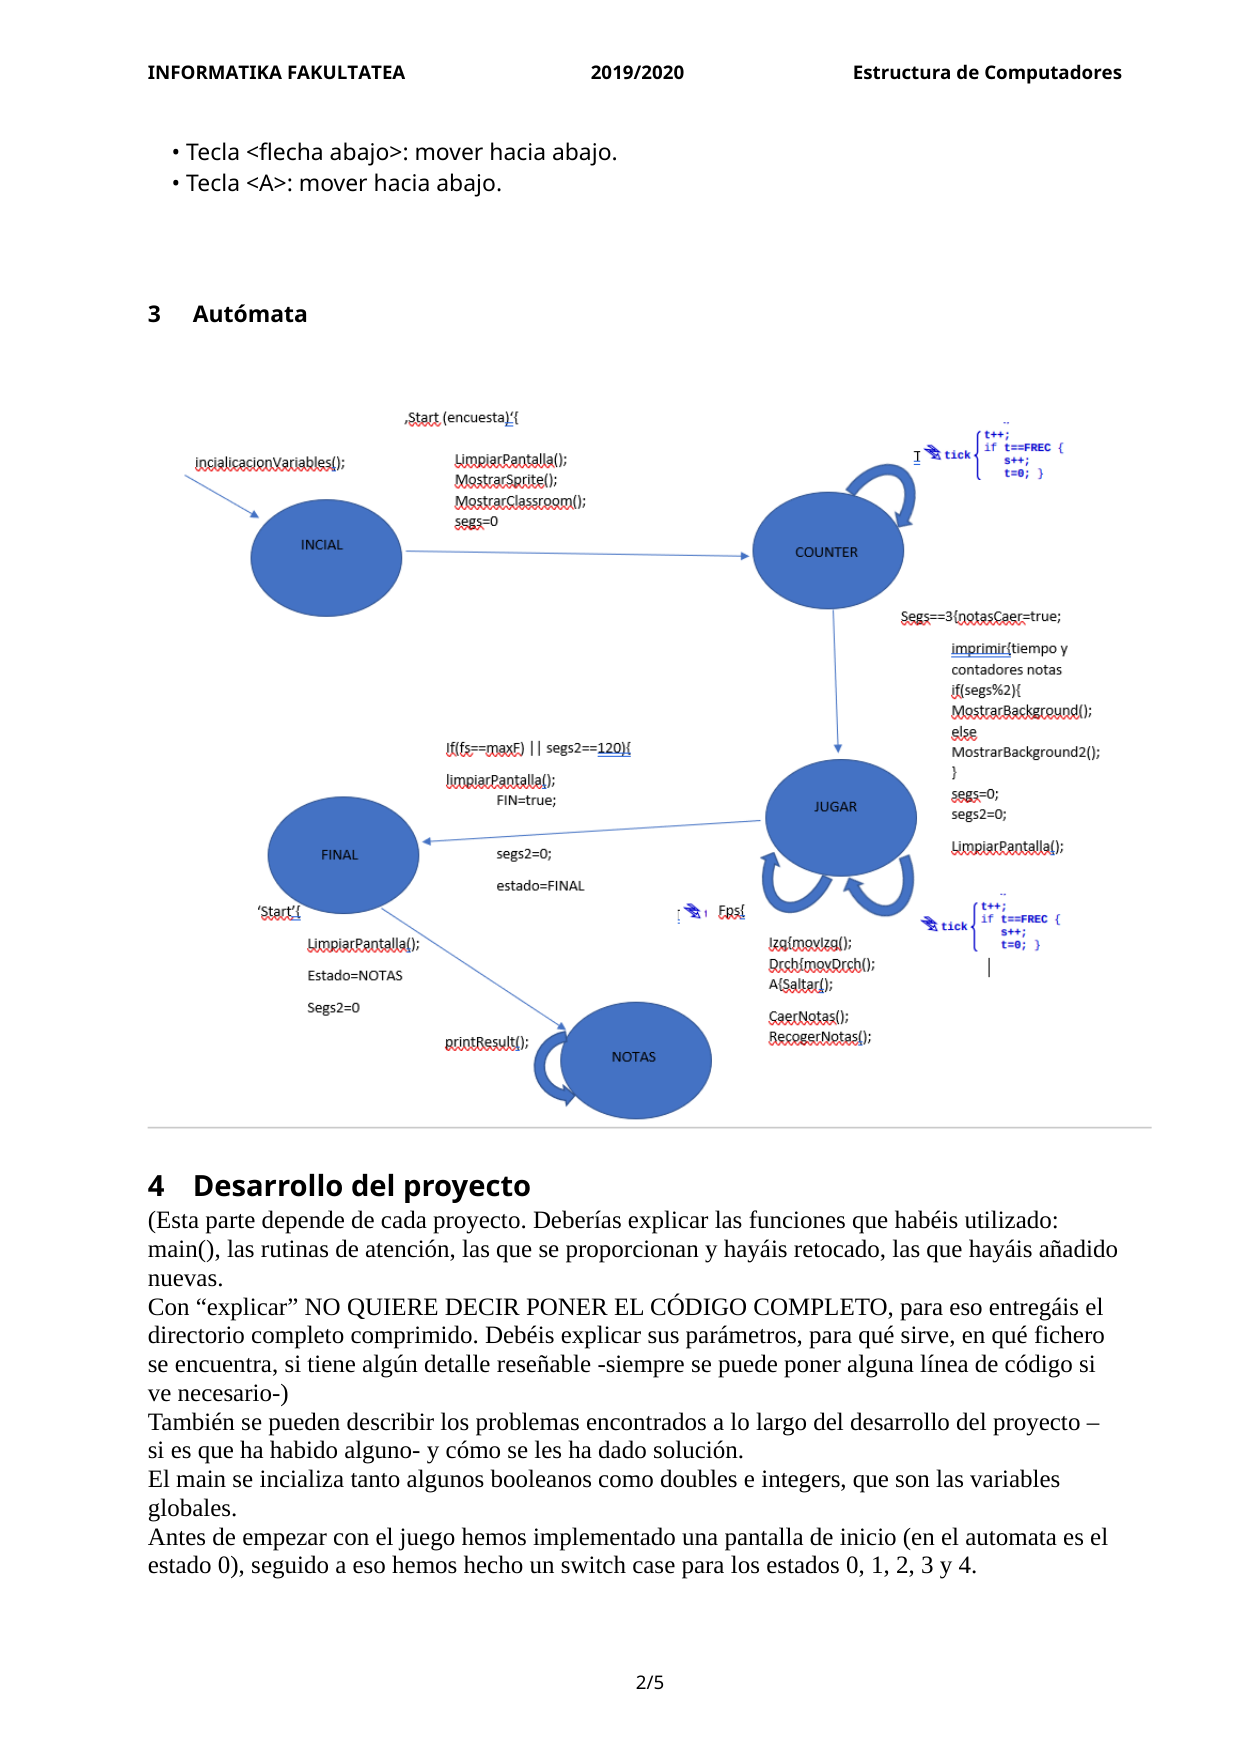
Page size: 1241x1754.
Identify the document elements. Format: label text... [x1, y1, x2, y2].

subtitle Autómata [148, 298, 1122, 329]
text • Tecla <flecha abajo>: mover hacia abajo. [148, 136, 1122, 167]
text Antes de empezar con el juego hemos implementado una pantalla de inicio (en el automata es el estado 0), seguido a eso hemos hecho un switch case para los estados 0, 1, 2, 3 y 4. [148, 1522, 1122, 1579]
subtitle Desarrollo del proyecto [148, 1166, 1122, 1205]
picture [147, 341, 1152, 1129]
text (Esta parte depende de cada proyecto. Deberías explicar las funciones que habéis utilizado: main(), las rutinas de atención, las que se proporcionan y hayáis retocado, las que hayáis añadido nuevas. [148, 1205, 1122, 1292]
text Con “explicar” NO QUIERE DECIR PONER EL CÓDIGO COMPLETO, para eso entregáis el directorio completo comprimido. Debéis explicar sus parámetros, para qué sirve, en qué fichero se encuentra, si tiene algún detalle reseñable -siempre se puede poner alguna línea de código si ve necesario-) [148, 1292, 1122, 1407]
text También se pueden describir los problemas encontrados a lo largo del desarrollo del proyecto – si es que ha habido alguno- y cómo se les ha dado solución. [148, 1407, 1122, 1464]
text • Tecla <A>: mover hacia abajo. [148, 167, 1122, 198]
text El main se incializa tanto algunos booleanos como doubles e integers, que son las variables globales. [148, 1464, 1122, 1522]
